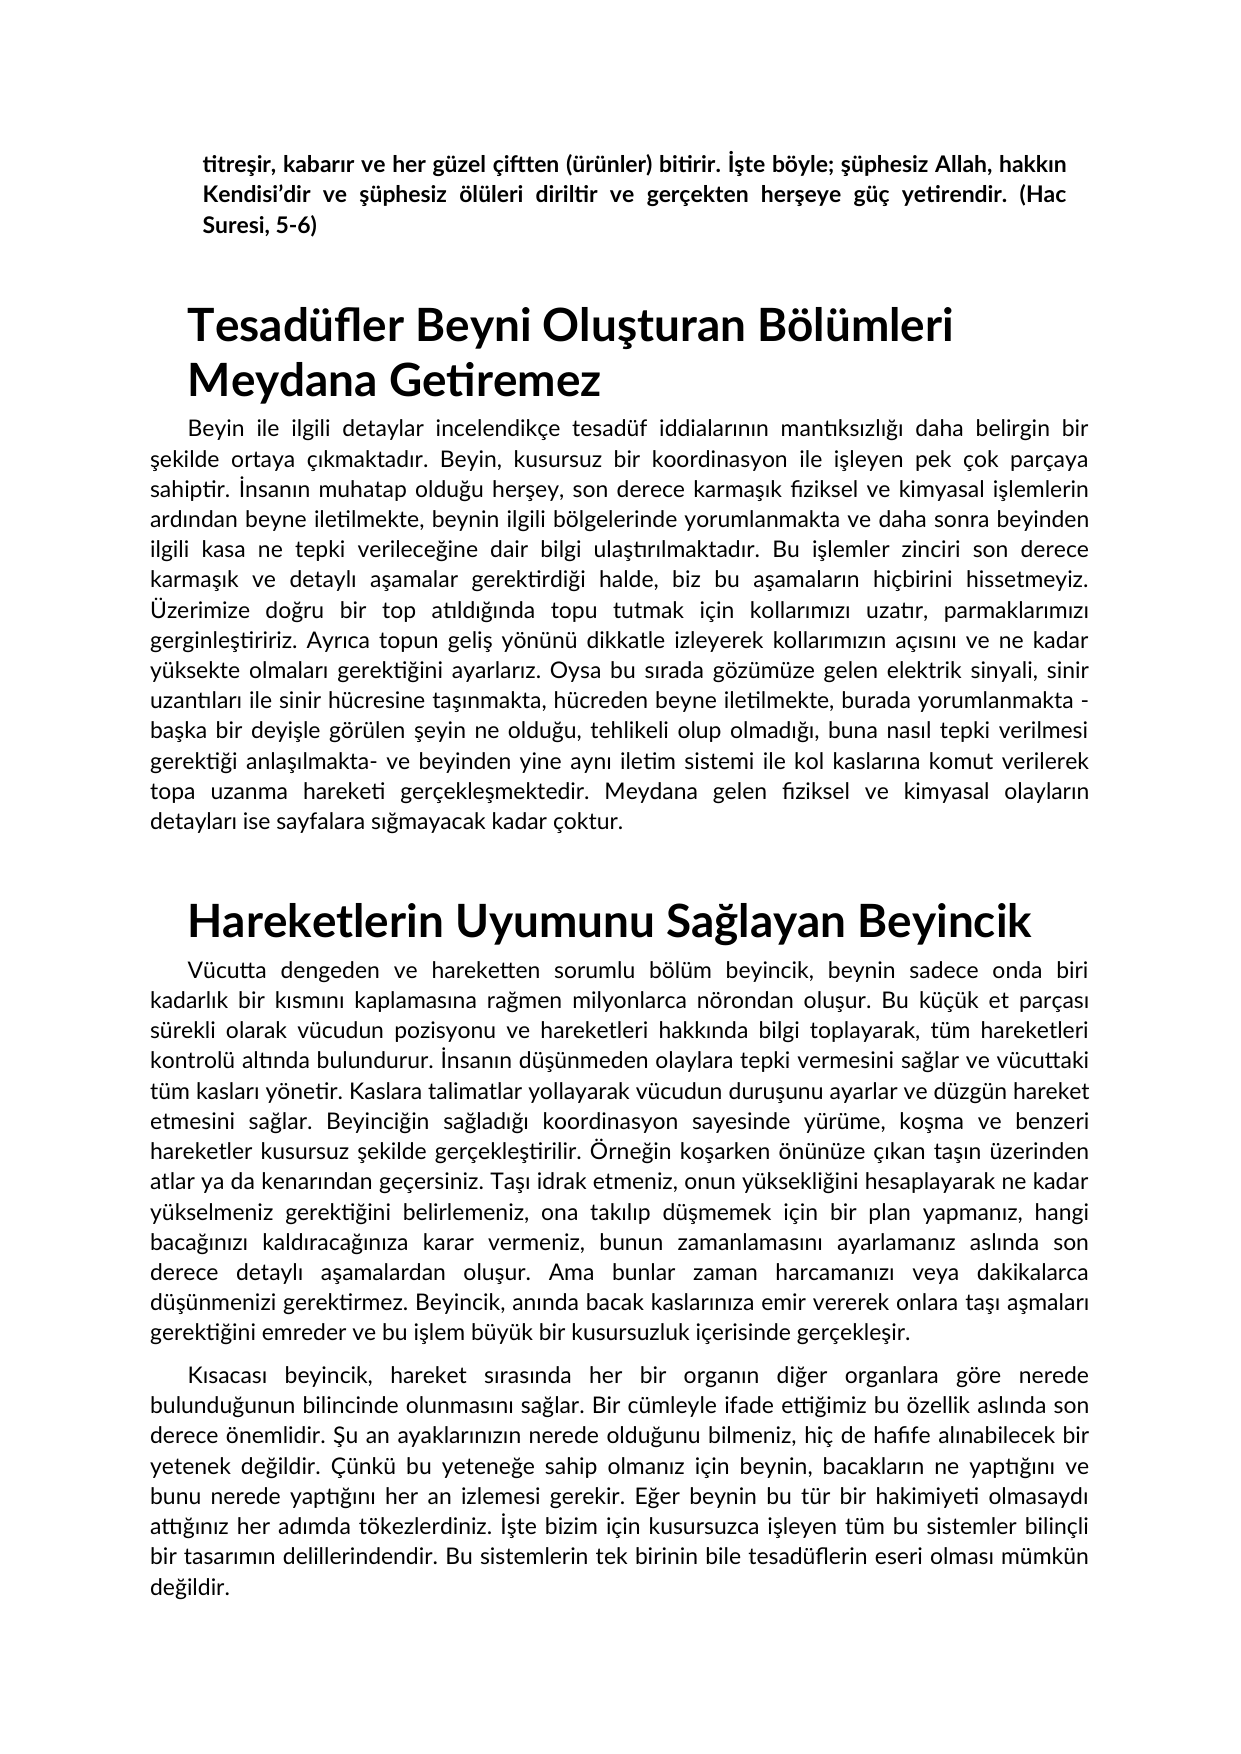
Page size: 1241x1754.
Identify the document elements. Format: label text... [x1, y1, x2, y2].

text titreşir, kabarır ve her güzel çiftten (ürünler) bitirir. İşte böyle; şüphesiz Allah, hakkın Kendisi’dir ve şüphesiz ölüleri diriltir ve gerçekten herşeye güç yetirendir. (Hac Suresi, 5-6) [202, 150, 1068, 238]
text Vücutta dengeden ve hareketten sorumlu bölüm beyincik, beynin sadece onda biri kadarlık bir kısmını kaplamasına rağmen milyonlarca nörondan oluşur. Bu küçük et parçası sürekli olarak vücudun pozisyonu ve hareketleri hakkında bilgi toplayarak, tüm hareketleri kontrolü altında bulundurur. İnsanın düşünmeden olaylara tepki vermesini sağlar ve vücuttaki tüm kasları yönetir. Kaslara talimatlar yollayarak vücudun duruşunu ayarlar ve düzgün hareket etmesini sağlar. Beyinciğin sağladığı koordinasyon sayesinde yürüme, koşma ve benzeri hareketler kusursuz şekilde gerçekleştirilir. Örneğin koşarken önünüze çıkan taşın üzerinden atlar ya da kenarından geçersiniz. Taşı idrak etmeniz, onun yüksekliğini hesaplayarak ne kadar yükselmeniz gerektiğini belirlemeniz, ona takılıp düşmemek için bir plan yapmanız, hangi bacağınızı kaldıracağınıza karar vermeniz, bunun zamanlamasını ayarlamanız aslında son derece detaylı aşamalardan oluşur. Ama bunlar zaman harcamanızı veya dakikalarca düşünmenizi gerektirmez. Beyincik, anında bacak kaslarınıza emir vererek onlara taşı aşmaları gerektiğini emreder ve bu işlem büyük bir kusursuzluk içerisinde gerçekleşir. [150, 956, 1090, 1346]
text Beyin ile ilgili detaylar incelendikçe tesadüf iddialarının mantıksızlığı daha belirgin bir şekilde ortaya çıkmaktadır. Beyin, kusursuz bir koordinasyon ile işleyen pek çok parçaya sahiptir. İnsanın muhatap olduğu herşey, son derece karmaşık fiziksel ve kimyasal işlemlerin ardından beyne iletilmekte, beynin ilgili bölgelerinde yorumlanmakta ve daha sonra beyinden ilgili kasa ne tepki verileceğine dair bilgi ulaştırılmaktadır. Bu işlemler zinciri son derece karmaşık ve detaylı aşamalar gerektirdiği halde, biz bu aşamaların hiçbirini hissetmeyiz. Üzerimize doğru bir top atıldığında topu tutmak için kollarımızı uzatır, parmaklarımızı gerginleştiririz. Ayrıca topun geliş yönünü dikkatle izleyerek kollarımızın açısını ve ne kadar yüksekte olmaları gerektiğini ayarlarız. Oysa bu sırada gözümüze gelen elektrik sinyali, sinir uzantıları ile sinir hücresine taşınmakta, hücreden beyne iletilmekte, burada yorumlanmakta -başka bir deyişle görülen şeyin ne olduğu, tehlikeli olup olmadığı, buna nasıl tepki verilmesi gerektiği anlaşılmakta- ve beyinden yine aynı iletim sistemi ile kol kaslarına komut verilerek topa uzanma hareketi gerçekleşmektedir. Meydana gelen fiziksel ve kimyasal olayların detayları ise sayfalara sığmayacak kadar çoktur. [150, 414, 1090, 834]
subtitle Hareketlerin Uyumunu Sağlayan Beyincik [187, 892, 1090, 947]
text Kısacası beyincik, hareket sırasında her bir organın diğer organlara göre nerede bulunduğunun bilincinde olunmasını sağlar. Bir cümleyle ifade ettiğimiz bu özellik aslında son derece önemlidir. Şu an ayaklarınızın nerede olduğunu bilmeniz, hiç de hafife alınabilecek bir yetenek değildir. Çünkü bu yeteneğe sahip olmanız için beynin, bacakların ne yaptığını ve bunu nerede yaptığını her an izlemesi gerekir. Eğer beynin bu tür bir hakimiyeti olmasaydı attığınız her adımda tökezlerdiniz. İşte bizim için kusursuzca işleyen tüm bu sistemler bilinçli bir tasarımın delillerindendir. Bu sistemlerin tek birinin bile tesadüflerin eseri olması mümkün değildir. [150, 1361, 1090, 1600]
subtitle Tesadüfler Beyni Oluşturan Bölümleri Meydana Getiremez [187, 296, 1090, 406]
